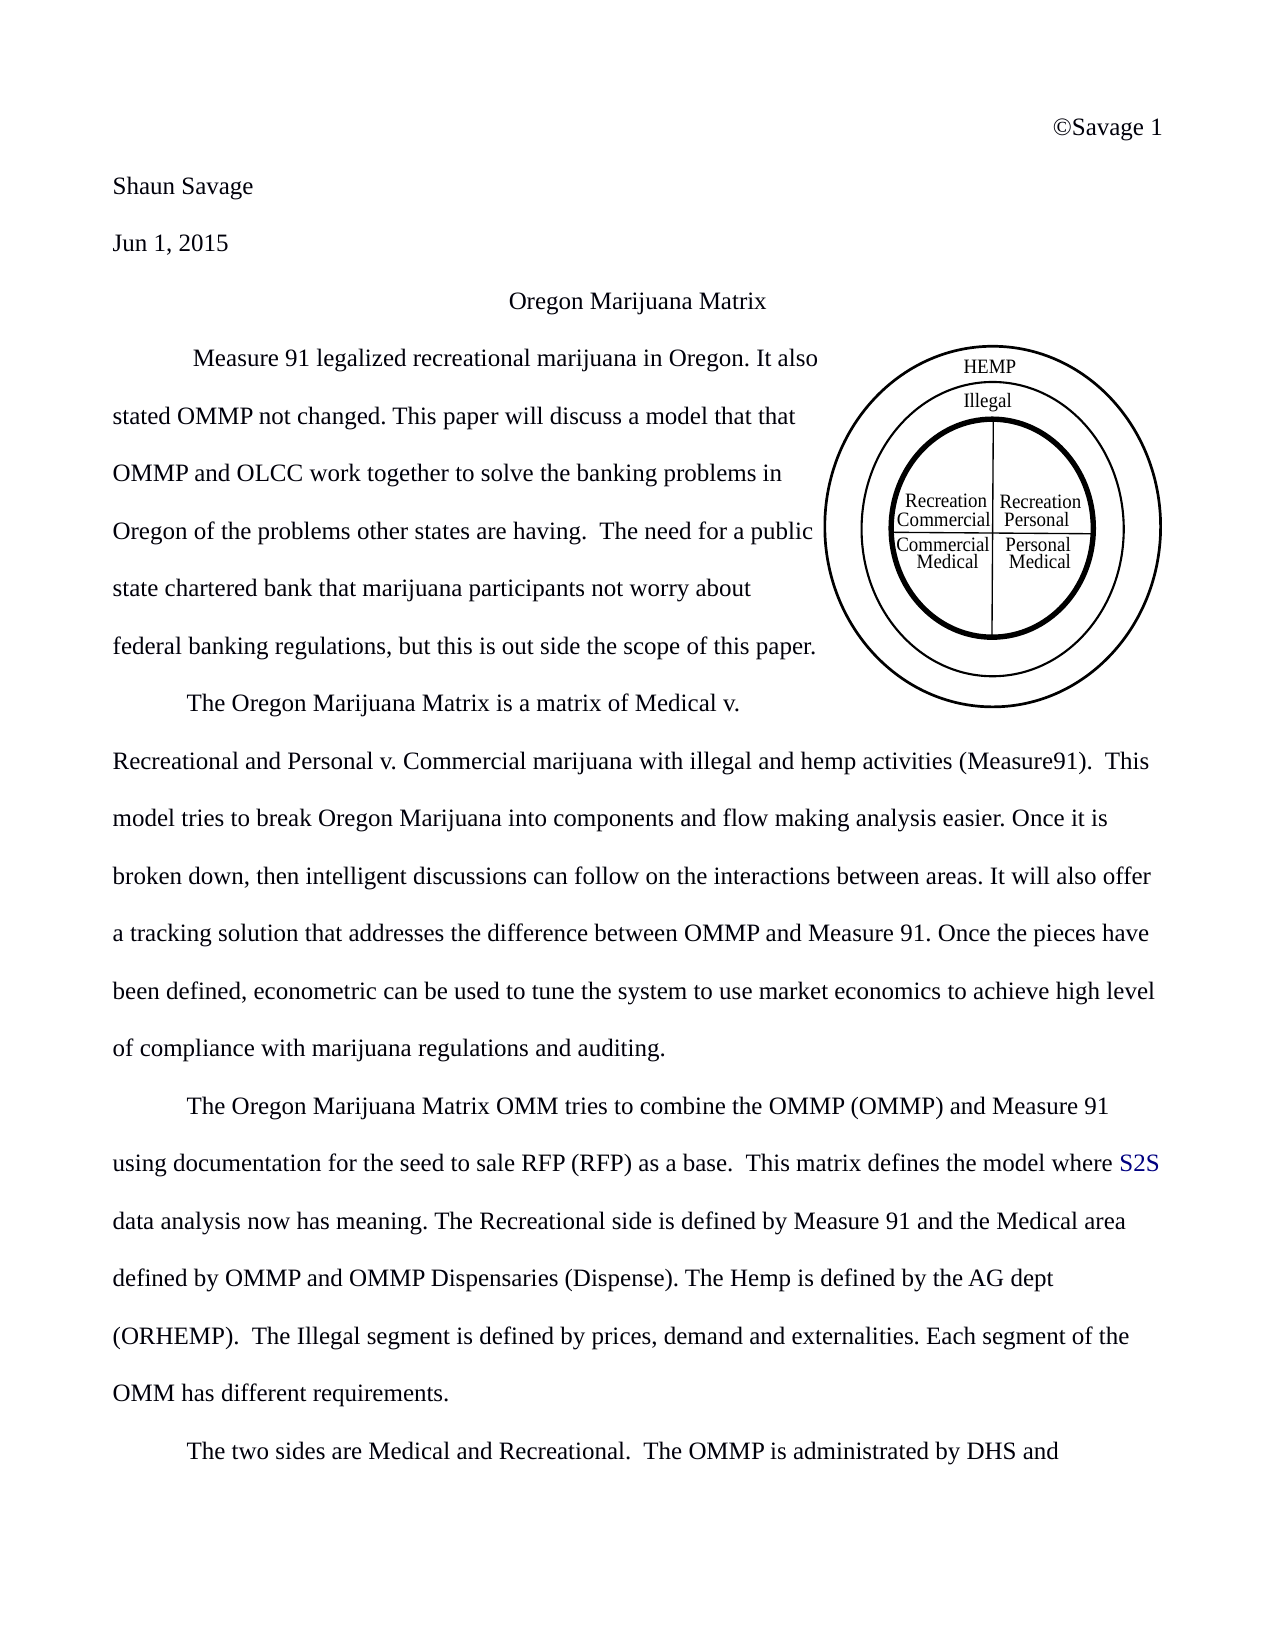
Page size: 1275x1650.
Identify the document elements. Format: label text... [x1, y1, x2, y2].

text Measure 91 legalized recreational marijuana in Oregon. It also stated OMMP not changed. This paper will discuss a model that that OMMP and OLCC work together to solve the banking problems in Oregon of the problems other states are having. The need for a public state chartered bank that marijuana participants not worry about federal banking regulations, but this is out side the scope of this paper. [112, 343, 1162, 659]
text The two sides are Medical and Recreational. The OMMP is administrated by DHS and [112, 1436, 1162, 1464]
text Shaun Savage [112, 171, 1162, 199]
text The Oregon Marijuana Matrix is a matrix of Medical v. Recreational and Personal v. Commercial marijuana with illegal and hemp activities (Measure91). This model tries to break Oregon Marijuana into components and flow making analysis easier. Once it is broken down, then intelligent discussions can follow on the interactions between areas. It will also offer a tracking solution that addresses the difference between OMMP and Measure 91. Once the pieces have been defined, econometric can be used to tune the system to use market economics to achieve high level of compliance with marijuana regulations and auditing. [112, 688, 1162, 1062]
text Jun 1, 2015 [112, 228, 1162, 257]
text Oregon Marijuana Matrix [112, 286, 1162, 314]
text The Oregon Marijuana Matrix OMM tries to combine the OMMP (OMMP) and Measure 91 using documentation for the seed to sale RFP (RFP) as a base. This matrix defines the model where S2S data analysis now has meaning. The Recreational side is defined by Measure 91 and the Medical area defined by OMMP and OMMP Dispensaries (Dispense). The Hemp is defined by the AG dept (ORHEMP). The Illegal segment is defined by prices, demand and externalities. Each segment of the OMM has different requirements. [112, 1091, 1162, 1407]
